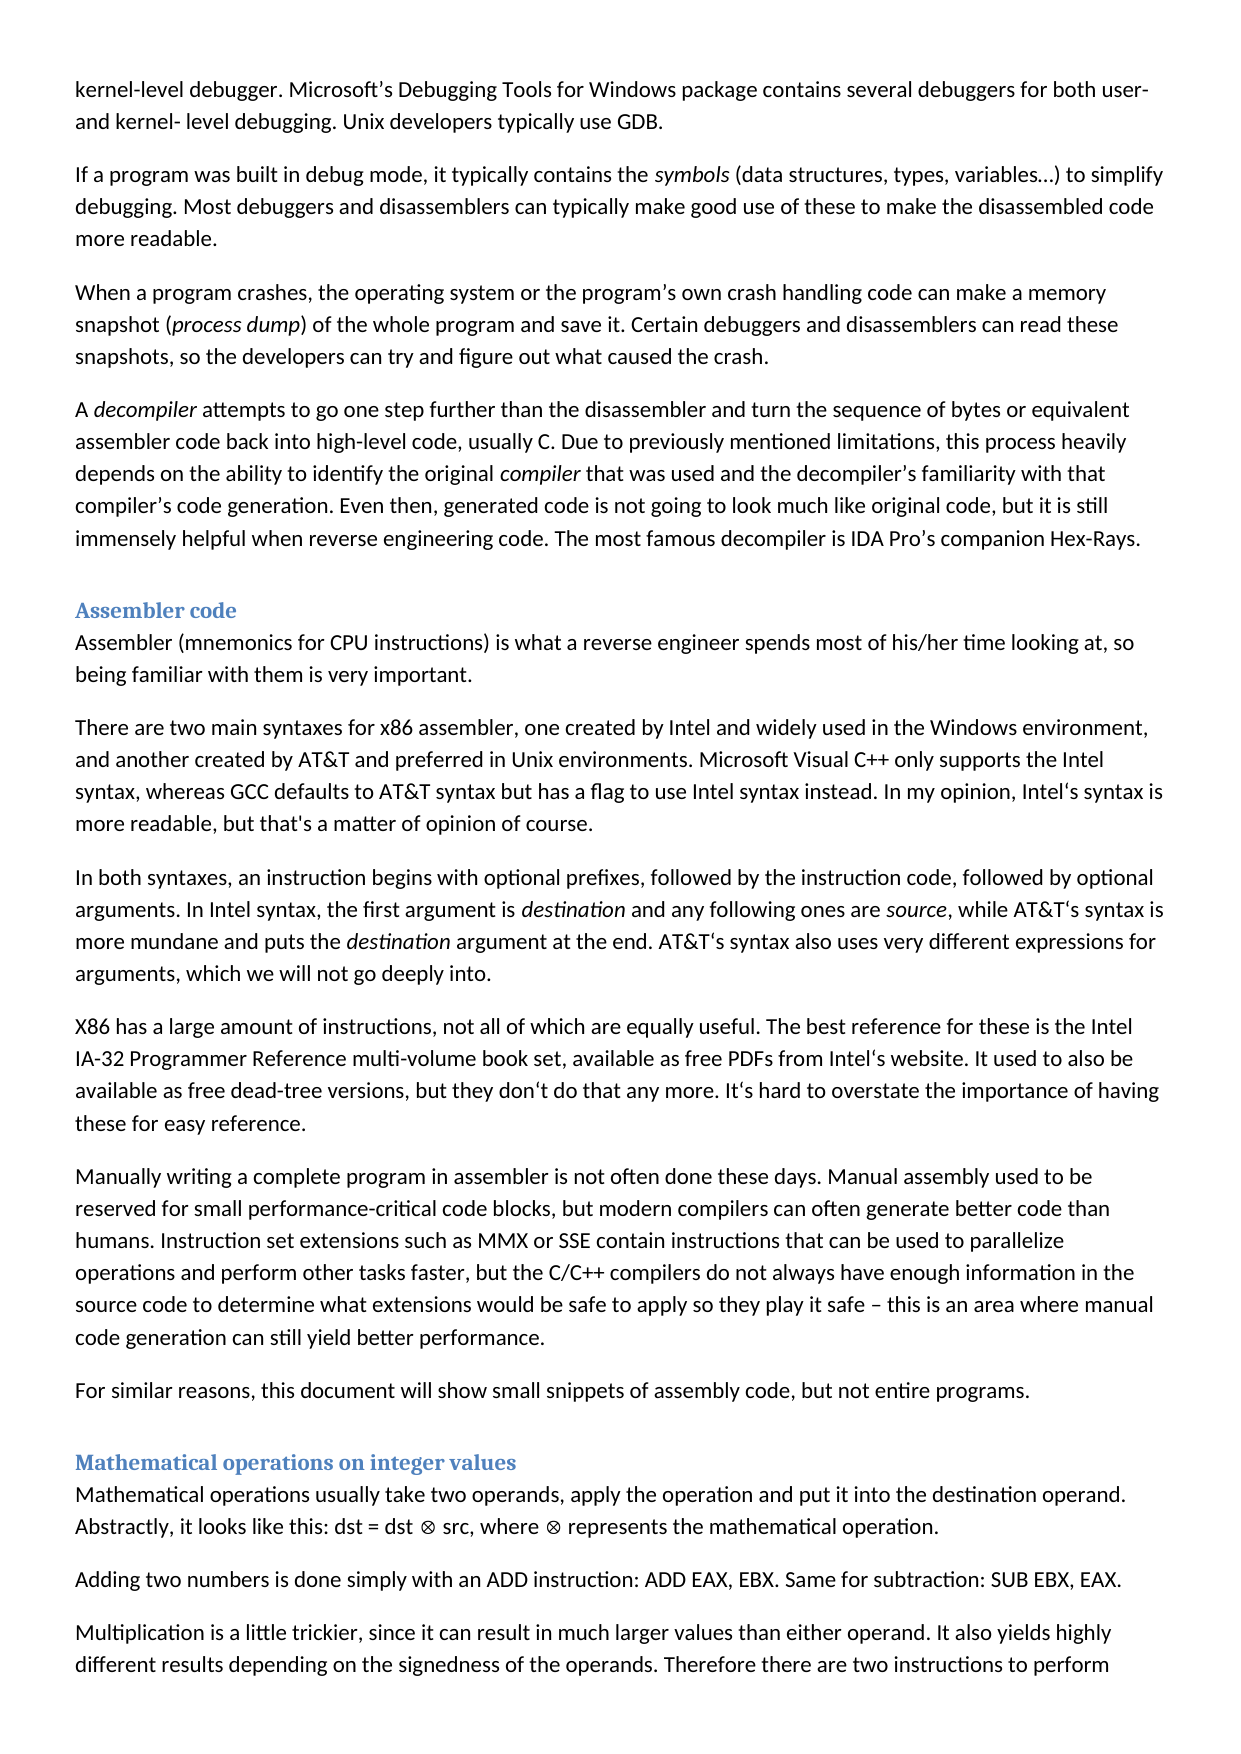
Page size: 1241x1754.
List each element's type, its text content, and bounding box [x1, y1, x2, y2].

text In both syntaxes, an instruction begins with optional prefixes, followed by the instruction code, followed by optional arguments. In Intel syntax, the first argument is destination and any following ones are source, while AT&T‘s syntax is more mundane and puts the destination argument at the end. AT&T‘s syntax also uses very different expressions for arguments, which we will not go deeply into. [75, 863, 1165, 987]
text A decompiler attempts to go one step further than the disassembler and turn the sequence of bytes or equivalent assembler code back into high-level code, usually C. Due to previously mentioned limitations, this process heavily depends on the ability to identify the original compiler that was used and the decompiler’s familiarity with that compiler’s code generation. Even then, generated code is not going to look much like original code, but it is still immensely helpful when reverse engineering code. The most famous decompiler is IDA Pro’s companion Hex-Rays. [75, 395, 1165, 552]
text Multiplication is a little trickier, since it can result in much larger values than either operand. It also yields highly different results depending on the signedness of the operands. Therefore there are two instructions to perform [75, 1618, 1165, 1678]
text For similar reasons, this document will show small snippets of assembly code, but not entire programs. [75, 1376, 1165, 1404]
text X86 has a large amount of instructions, not all of which are equally useful. The best reference for these is the Intel IA-32 Programmer Reference multi-volume book set, available as free PDFs from Intel‘s website. It used to also be available as free dead-tree versions, but they don‘t do that any more. It‘s hard to overstate the importance of having these for easy reference. [75, 1012, 1165, 1137]
text kernel-level debugger. Microsoft’s Debugging Tools for Windows package contains several debuggers for both user- and kernel- level debugging. Unix developers typically use GDB. [75, 75, 1165, 135]
subtitle Mathematical operations on integer values [75, 1449, 1165, 1476]
subtitle Assembler code [75, 598, 1165, 624]
text Assembler (mnemonics for CPU instructions) is what a reverse engineer spends most of his/her time looking at, so being familiar with them is very important. [75, 628, 1165, 688]
text Manually writing a complete program in assembler is not often done these days. Manual assembly used to be reserved for small performance-critical code blocks, but modern compilers can often generate better code than humans. Instruction set extensions such as MMX or SSE contain instructions that can be used to parallelize operations and perform other tasks faster, but the C/C++ compilers do not always have enough information in the source code to determine what extensions would be safe to apply so they play it safe – this is an area where manual code generation can still yield better performance. [75, 1162, 1165, 1351]
text Adding two numbers is done simply with an ADD instruction: ADD EAX, EBX. Same for subtraction: SUB EBX, EAX. [75, 1565, 1165, 1593]
text There are two main syntaxes for x86 assembler, one created by Intel and widely used in the Windows environment, and another created by AT&T and preferred in Unix environments. Microsoft Visual C++ only supports the Intel syntax, whereas GCC defaults to AT&T syntax but has a flag to use Intel syntax instead. In my opinion, Intel‘s syntax is more readable, but that's a matter of opinion of course. [75, 713, 1165, 838]
text If a program was built in debug mode, it typically contains the symbols (data structures, types, variables…) to simplify debugging. Most debuggers and disassemblers can typically make good use of these to make the disassembled code more readable. [75, 160, 1165, 253]
text Mathematical operations usually take two operands, apply the operation and put it into the destination operand. Abstractly, it looks like this: dst = dst  src, where  represents the mathematical operation. [75, 1480, 1165, 1540]
text When a program crashes, the operating system or the program’s own crash handling code can make a memory snapshot (process dump) of the whole program and save it. Certain debuggers and disassemblers can read these snapshots, so the developers can try and figure out what caused the crash. [75, 278, 1165, 370]
